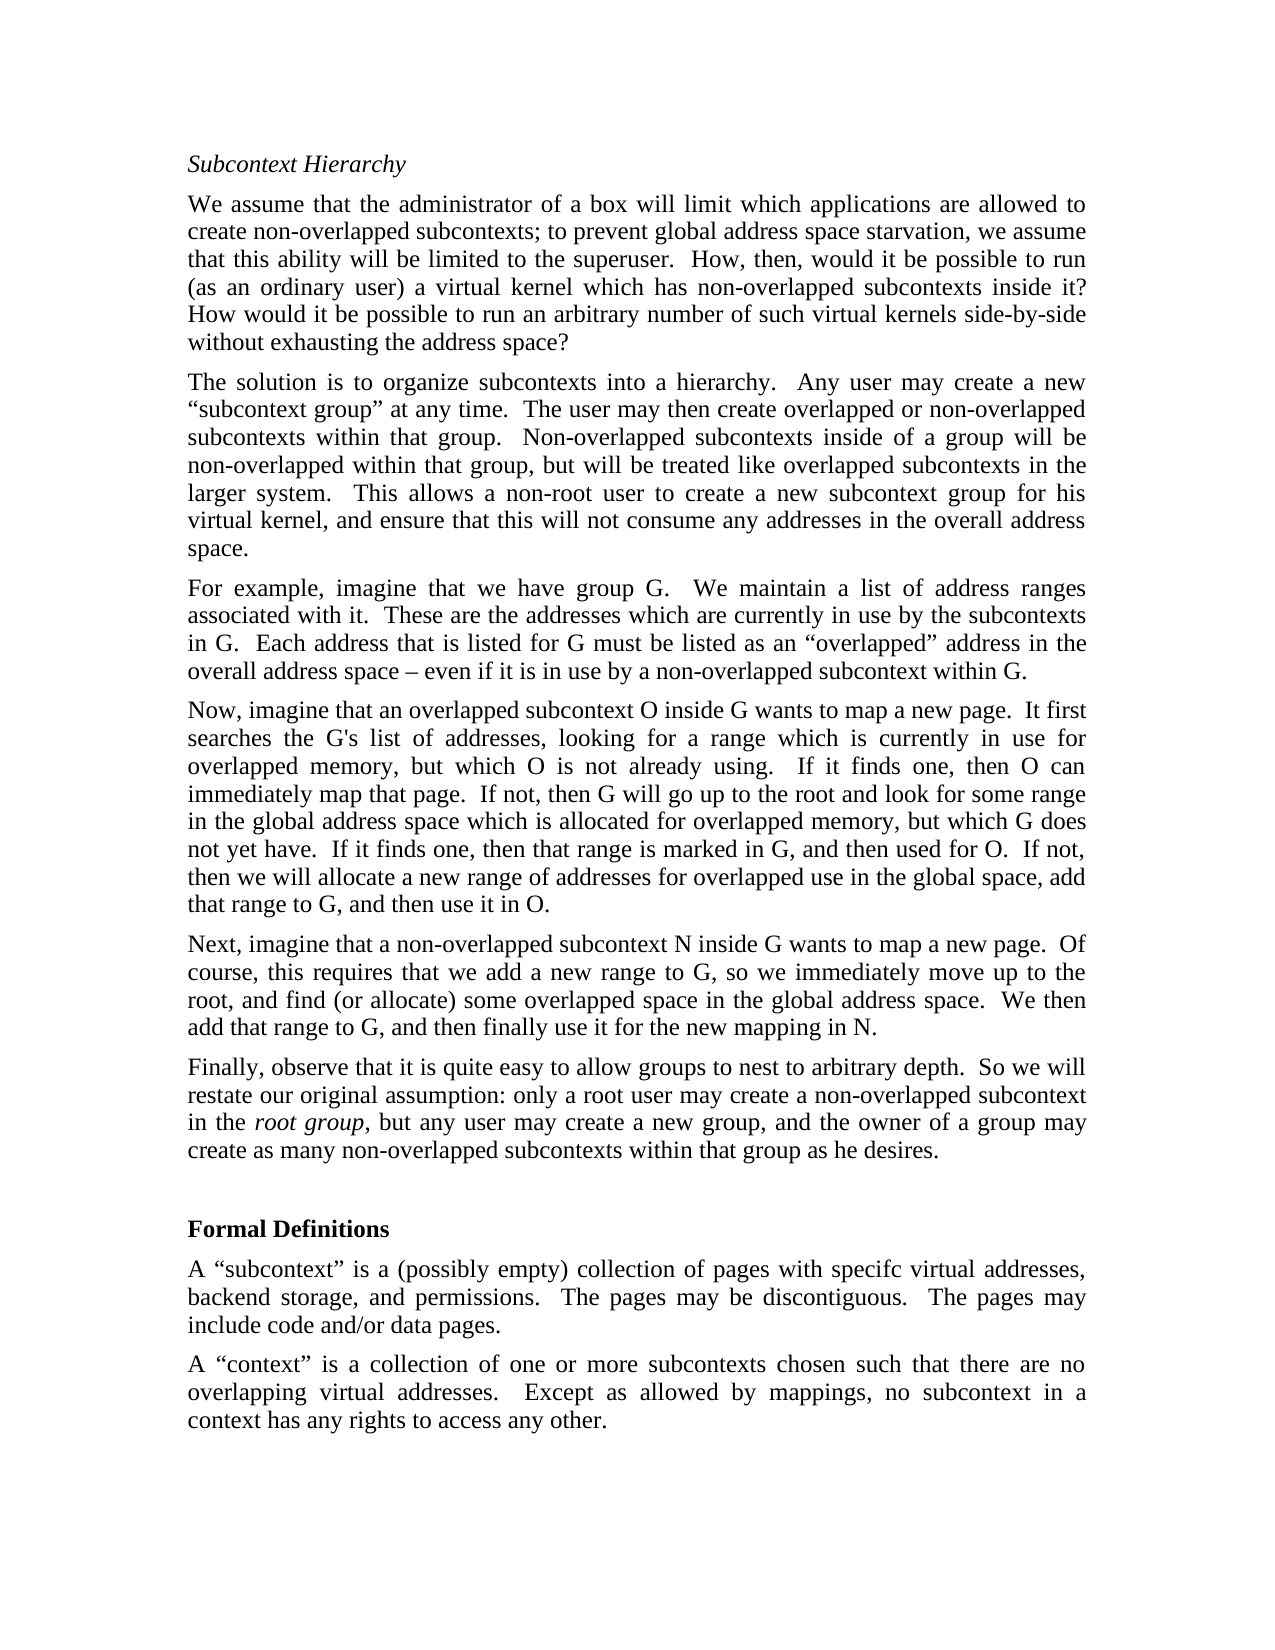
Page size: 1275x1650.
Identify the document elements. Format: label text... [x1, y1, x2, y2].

text A “subcontext” is a (possibly empty) collection of pages with specifc virtual addresses, backend storage, and permissions. The pages may be discontiguous. The pages may include code and/or data pages. [187, 1255, 1087, 1338]
text Finally, observe that it is quite easy to allow groups to nest to arbitrary depth. So we will restate our original assumption: only a root user may create a non-overlapped subcontext in the root group, but any user may create a new group, and the owner of a group may create as many non-overlapped subcontexts within that group as he desires. [187, 1053, 1087, 1164]
text Subcontext Hierarchy [187, 150, 1087, 178]
text We assume that the administrator of a box will limit which applications are allowed to create non-overlapped subcontexts; to prevent global address space starvation, we assume that this ability will be limited to the superuser. How, then, would it be possible to run (as an ordinary user) a virtual kernel which has non-overlapped subcontexts inside it? How would it be possible to run an arbitrary number of such virtual kernels side-by-side without exhausting the address space? [187, 190, 1087, 356]
text Now, imagine that an overlapped subcontext O inside G wants to map a new page. It first searches the G's list of addresses, looking for a range which is currently in use for overlapped memory, but which O is not already using. If it finds one, then O can immediately map that page. If not, then G will go up to the root and look for some range in the global address space which is allocated for overlapped memory, but which G does not yet have. If it finds one, then that range is marked in G, and then used for O. If not, then we will allocate a new range of addresses for overlapped use in the global space, add that range to G, and then use it in O. [187, 697, 1087, 918]
text Formal Definitions [187, 1216, 1087, 1243]
text The solution is to organize subcontexts into a hierarchy. Any user may create a new “subcontext group” at any time. The user may then create overlapped or non-overlapped subcontexts within that group. Non-overlapped subcontexts inside of a group will be non-overlapped within that group, but will be treated like overlapped subcontexts in the larger system. This allows a non-root user to create a new subcontext group for his virtual kernel, and ensure that this will not consume any addresses in the overall address space. [187, 368, 1087, 562]
text Next, imagine that a non-overlapped subcontext N inside G wants to map a new page. Of course, this requires that we add a new range to G, so we immediately move up to the root, and find (or allocate) some overlapped space in the global address space. We then add that range to G, and then finally use it for the new mapping in N. [187, 930, 1087, 1041]
text A “context” is a collection of one or more subcontexts chosen such that there are no overlapping virtual addresses. Except as allowed by mappings, no subcontext in a context has any rights to access any other. [187, 1350, 1087, 1433]
text For example, imagine that we have group G. We maintain a list of address ranges associated with it. These are the addresses which are currently in use by the subcontexts in G. Each address that is listed for G must be listed as an “overlapped” address in the overall address space – even if it is in use by a non-overlapped subcontext within G. [187, 574, 1087, 685]
